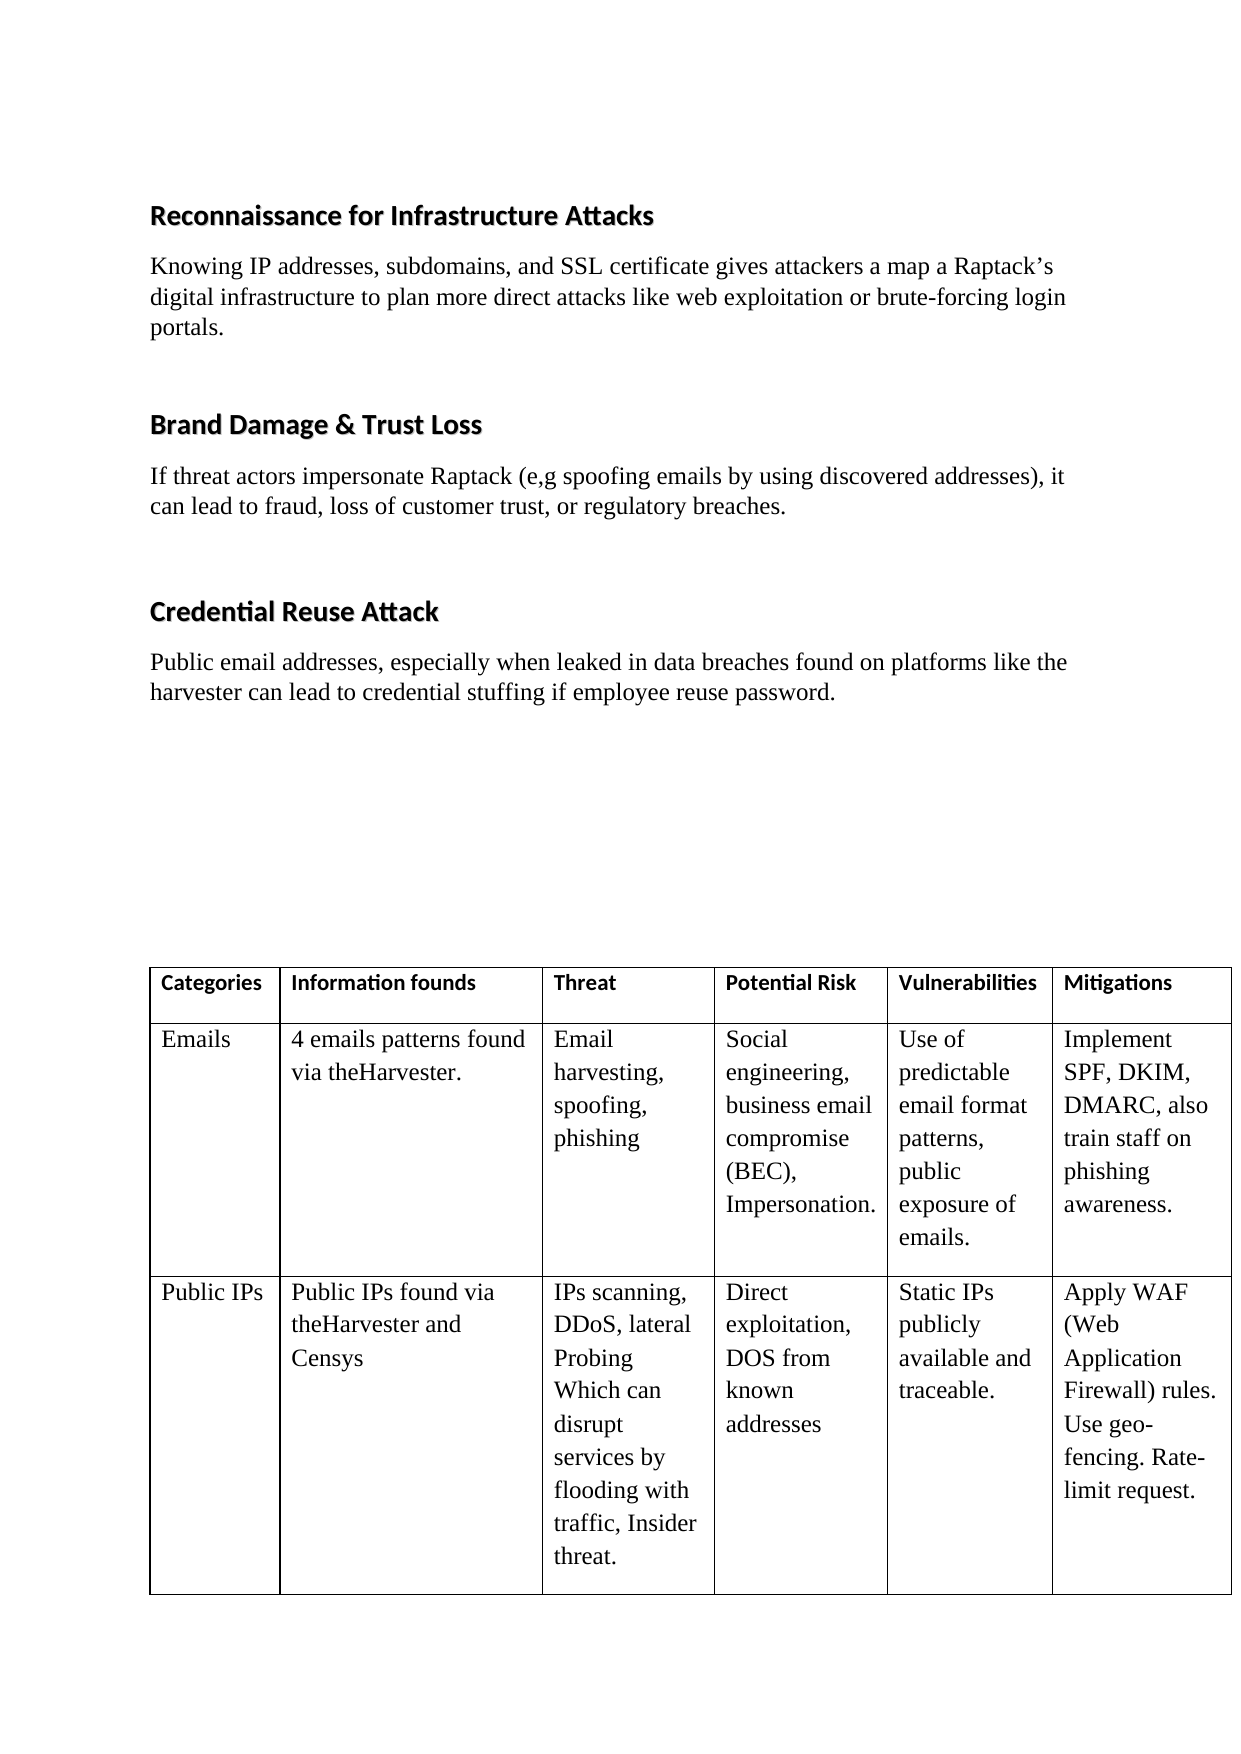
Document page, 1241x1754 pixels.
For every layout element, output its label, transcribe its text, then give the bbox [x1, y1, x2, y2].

text Public email addresses, especially when leaked in data breaches found on platforms like the harvester can lead to credential stuffing if employee reuse password. [150, 647, 1090, 706]
text Credential Reuse Attack [150, 593, 1090, 628]
table_cell Direct exploitation, DOS from known addresses [715, 1277, 887, 1594]
table_cell Social engineering, business email compromise (BEC), Impersonation. [715, 1024, 887, 1276]
table_header Information founds [281, 968, 542, 1023]
table_cell 4 emails patterns found via theHarvester. [281, 1024, 542, 1276]
table_cell Email harvesting, spoofing, phishing [543, 1024, 714, 1276]
table_cell Public IPs [151, 1277, 279, 1594]
table_cell Public IPs found via theHarvester and Censys [281, 1277, 542, 1594]
text Reconnaissance for Infrastructure Attacks [150, 197, 1090, 233]
text Knowing IP addresses, subdomains, and SSL certificate gives attackers a map a Raptack’s digital infrastructure to plan more direct attacks like web exploitation or brute-forcing login portals. [150, 251, 1090, 341]
table_cell Emails [151, 1024, 279, 1276]
table_cell Static IPs publicly available and traceable. [888, 1277, 1052, 1594]
table_header Potential Risk [715, 968, 887, 1023]
table_cell Use of predictable email format patterns, public exposure of emails. [888, 1024, 1052, 1276]
table_cell Implement SPF, DKIM, DMARC, also train staff on phishing awareness. [1053, 1024, 1231, 1276]
table_header Categories [151, 968, 279, 1023]
text If threat actors impersonate Raptack (e,g spoofing emails by using discovered addresses), it can lead to fraud, loss of customer trust, or regulatory breaches. [150, 461, 1090, 520]
text Brand Damage & Trust Loss [150, 406, 1090, 442]
table_header Mitigations [1053, 968, 1231, 1023]
table_cell IPs scanning, DDoS, lateral Probing Which can disrupt services by flooding with traffic, Insider threat. [543, 1277, 714, 1594]
table_cell Apply WAF (Web Application Firewall) rules. Use geo-fencing. Rate-limit request. [1053, 1277, 1231, 1594]
table_header Threat [543, 968, 714, 1023]
table_header Vulnerabilities [888, 968, 1052, 1023]
